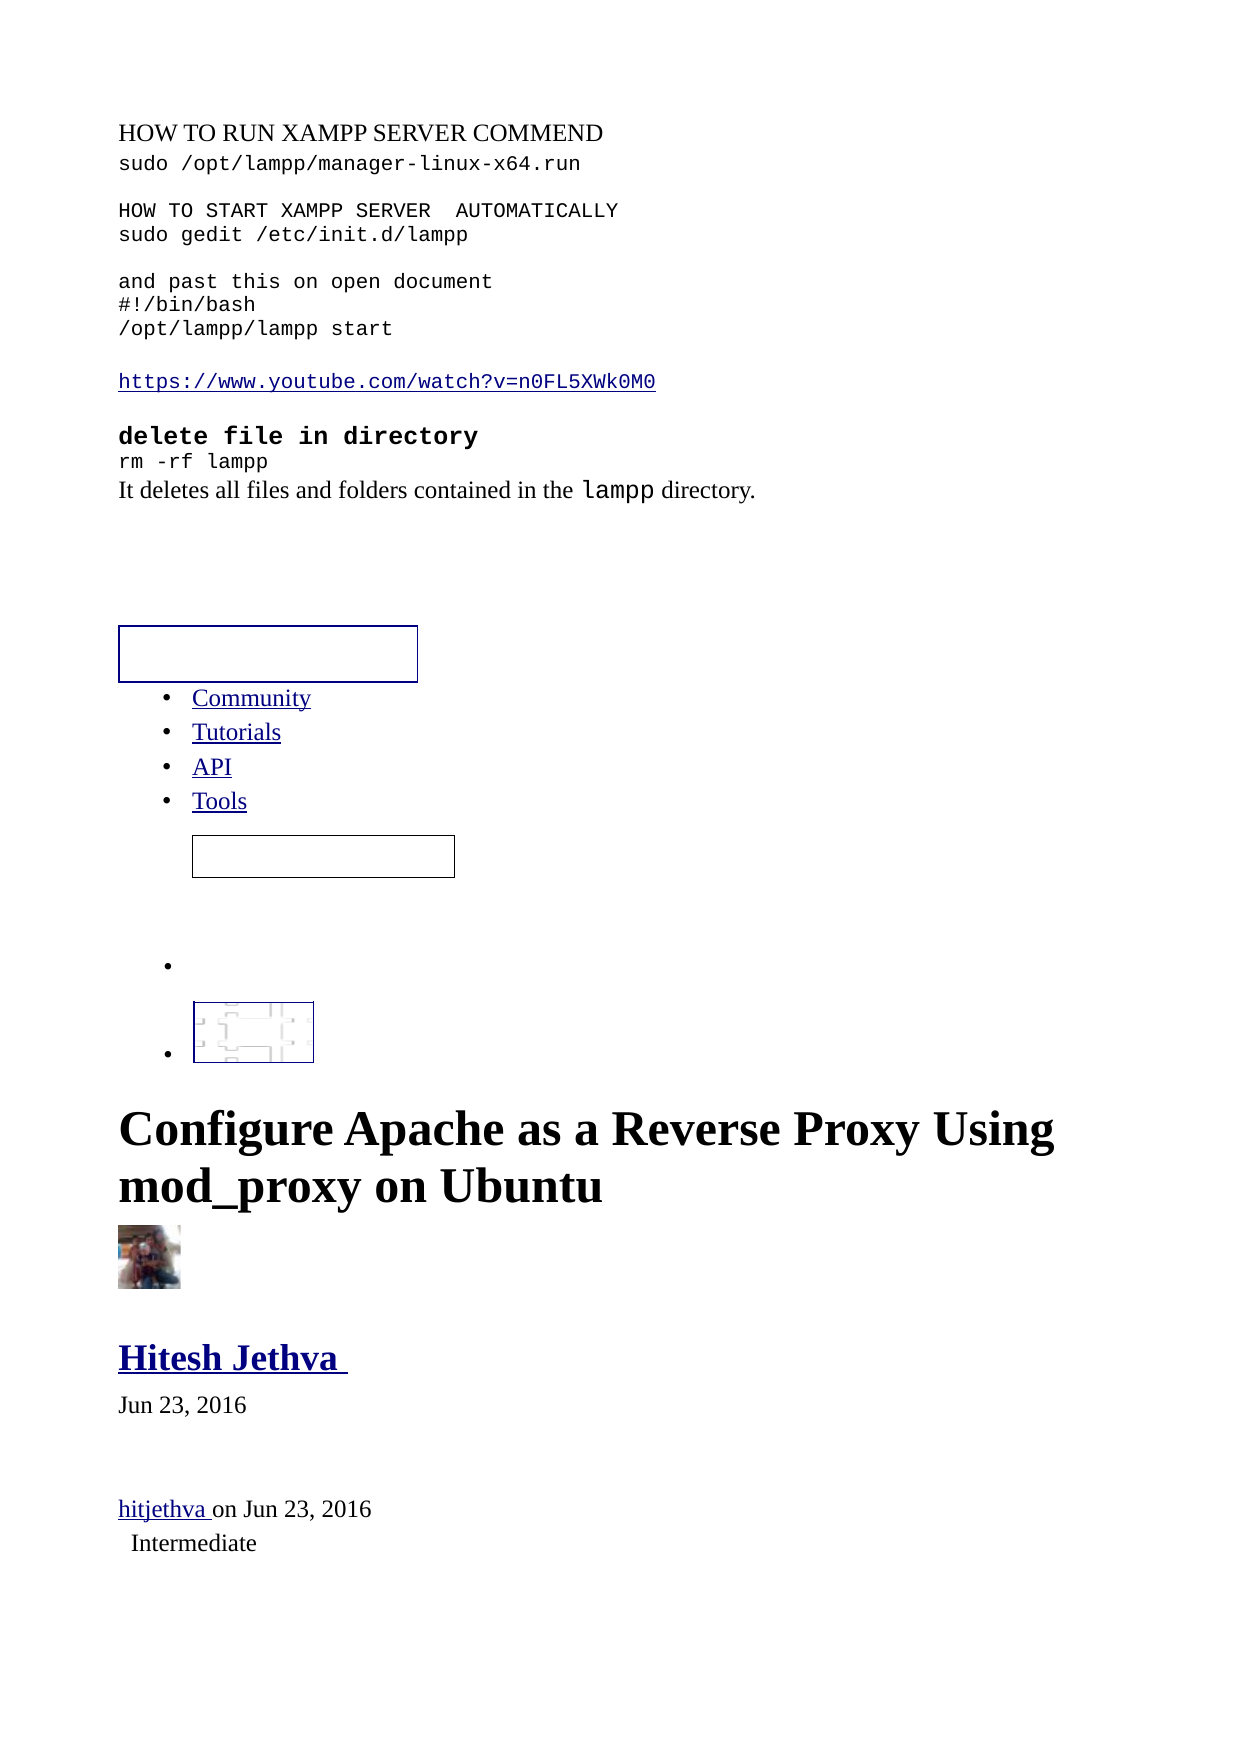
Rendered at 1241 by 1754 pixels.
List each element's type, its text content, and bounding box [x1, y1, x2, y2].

text HOW TO START XAMPP SERVER AUTOMATICALLY [118, 200, 1122, 223]
text https://www.youtube.com/watch?v=n0FL5XWk0M0 [118, 371, 1122, 395]
list API [162, 752, 1122, 780]
text HOW TO RUN XAMPP SERVER COMMEND [118, 118, 1122, 147]
subtitle Configure Apache as a Reverse Proxy Using mod_proxy on Ubuntu [118, 1098, 1122, 1213]
text sudo gedit /etc/init.d/lampp [118, 223, 1122, 247]
text delete file in directory [118, 423, 1122, 452]
picture [118, 1225, 181, 1289]
text sudo /opt/lampp/manager-linux-x64.run [118, 153, 1122, 176]
text It deletes all files and folders contained in the lampp directory. [118, 475, 1122, 506]
picture [195, 1003, 313, 1062]
text rm -rf lampp [118, 452, 1122, 475]
list Tutorials [162, 717, 1122, 746]
list Tools [162, 786, 1122, 815]
text #!/bin/bash [118, 294, 1122, 318]
text and past this on open document [118, 271, 1122, 294]
text /opt/lampp/lampp start [118, 318, 1122, 342]
text hitjethva on Jun 23, 2016 [118, 1494, 1122, 1523]
text Intermediate [118, 1528, 1122, 1557]
subtitle Hitesh Jethva [118, 1335, 1122, 1378]
list Community [162, 683, 1122, 711]
text Jun 23, 2016 [118, 1391, 1122, 1419]
